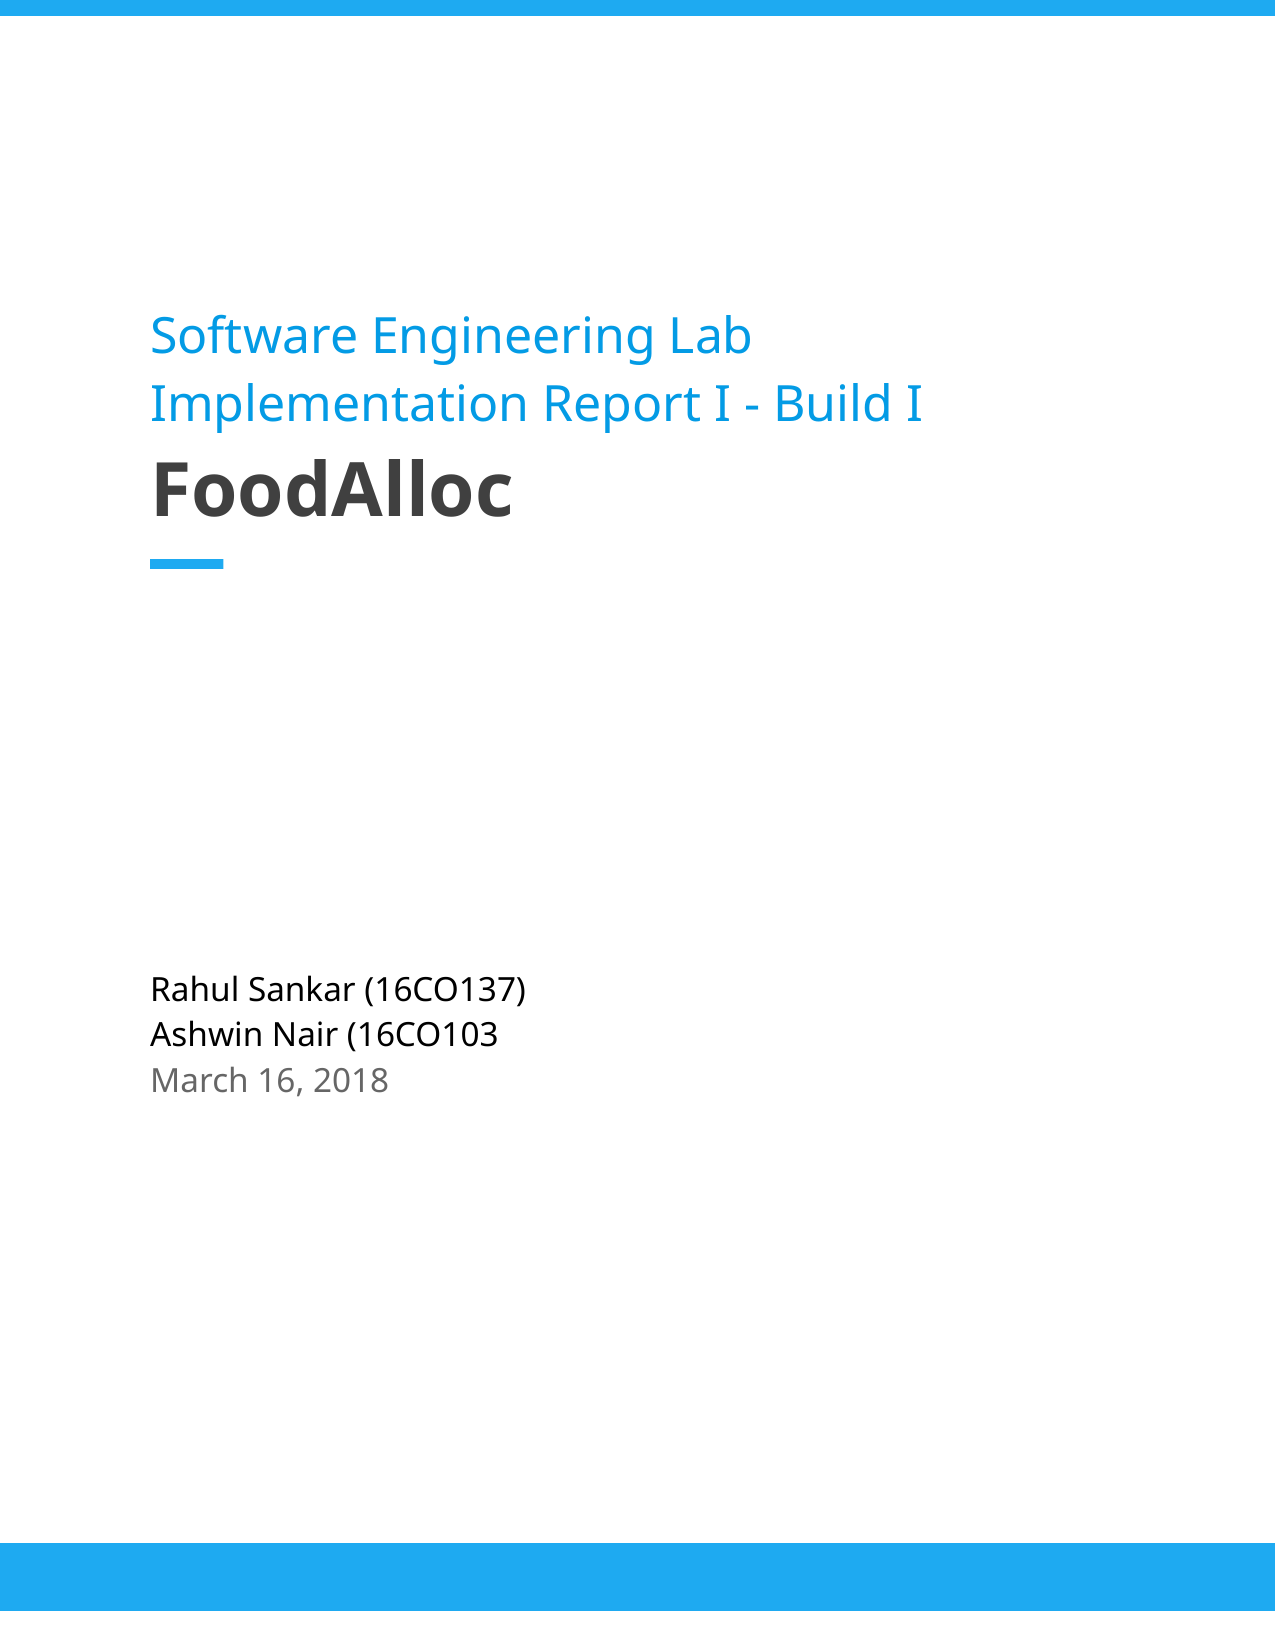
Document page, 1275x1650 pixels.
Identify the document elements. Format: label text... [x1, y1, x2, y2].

picture [150, 559, 224, 569]
picture [0, 0, 1275, 16]
text Ashwin Nair (16CO103 March 16, 2018 [150, 1011, 1125, 1102]
title Software Engineering Lab Implementation Report I - Build I FoodAlloc [150, 300, 1125, 538]
text Rahul Sankar (16CO137) [150, 966, 1125, 1011]
picture [0, 1543, 1275, 1611]
